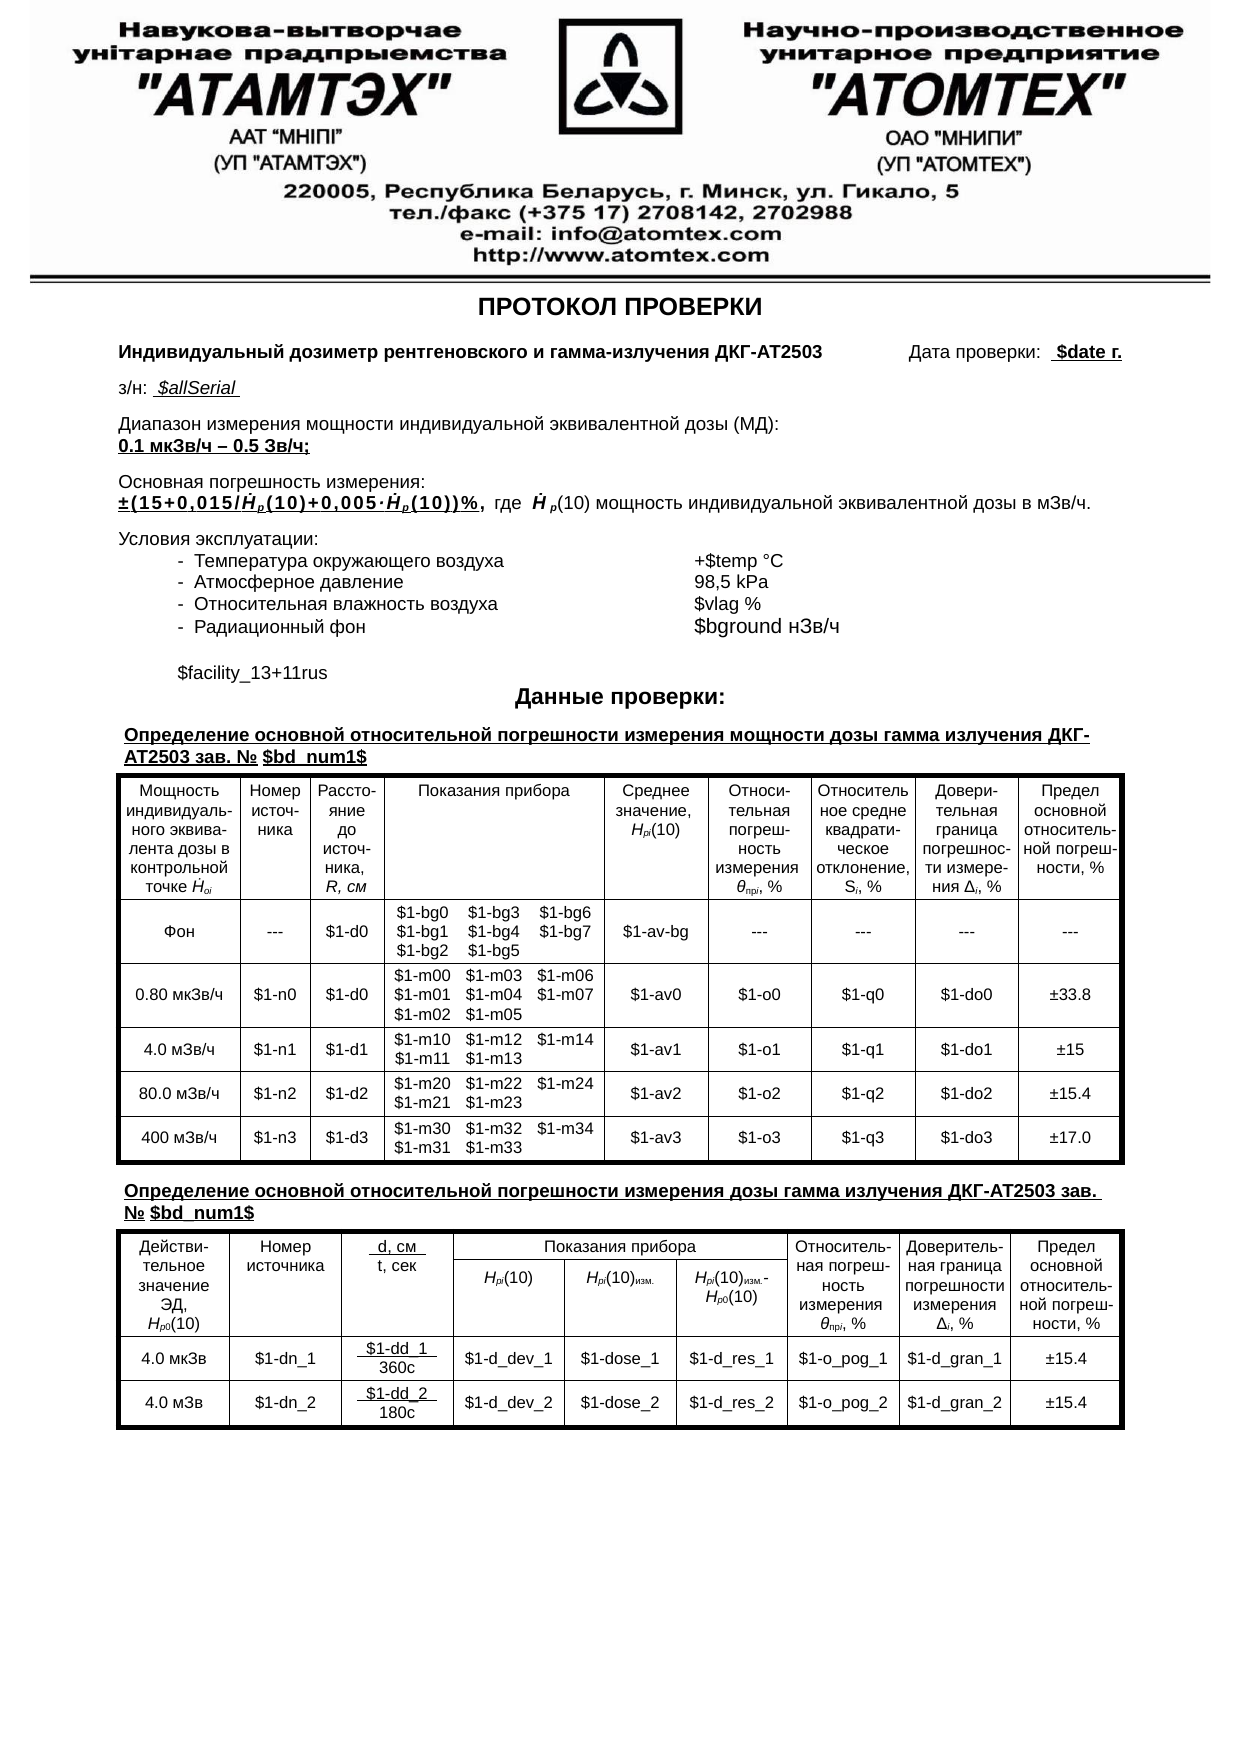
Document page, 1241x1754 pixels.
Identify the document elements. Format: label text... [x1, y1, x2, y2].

table_cell $1-d3 [311, 1117, 384, 1160]
table_cell $1-av3 [605, 1117, 708, 1160]
table_cell 4.0 мЗв/ч [121, 1028, 240, 1071]
table_cell 400 мЗв/ч [121, 1117, 240, 1160]
table_cell $1-dd_2 180c [342, 1381, 453, 1425]
table_cell $1-d_gran_1 [900, 1337, 1010, 1380]
table_cell $1-q2 [812, 1072, 915, 1116]
text Основная погрешность измерения: [118, 470, 1122, 492]
table_cell $1-d2 [311, 1072, 384, 1116]
table_cell $1-d_res_2 [677, 1381, 787, 1425]
table_cell $1-m10 $1-m11 $1-m12 $1-m13 $1-m14 [385, 1028, 604, 1071]
table_cell $1-m30 $1-m31 $1-m32 $1-m33 $1-m34 [385, 1117, 604, 1160]
text ПРОТОКОЛ ПРОВЕРКИ [118, 292, 1122, 321]
table_cell $1-o_pog_2 [788, 1381, 899, 1425]
table_cell Hpi(10)изм.-Hp0(10) [677, 1260, 787, 1336]
table_cell $1-dose_1 [565, 1337, 676, 1380]
text з/н: $allSerial [118, 377, 1122, 398]
text - Радиационный фон $bground нЗв/ч [177, 614, 1122, 638]
table_cell $1-n3 [241, 1117, 310, 1160]
table_cell $1-do3 [916, 1117, 1018, 1160]
table_cell $1-q0 [812, 964, 915, 1027]
table_cell Относительное средне квадрати-ческое отклонение, Si, % [812, 778, 915, 899]
table_cell $1-do0 [916, 964, 1018, 1027]
table_cell --- [709, 900, 811, 963]
table_cell $1-n0 [241, 964, 310, 1027]
table_cell $1-dn_1 [230, 1337, 341, 1380]
table_cell Рассто-яние до источ-ника, R, см [311, 778, 384, 899]
table_cell $1-d0 [311, 900, 384, 963]
table_cell $1-o0 [709, 964, 811, 1027]
picture [29, 0, 1211, 285]
table_cell $1-av2 [605, 1072, 708, 1116]
table_cell $1-o3 [709, 1117, 811, 1160]
text Индивидуальный дозиметр рентгеновского и гамма-излучения ДКГ-АТ2503 Дата проверки: $date г. [118, 341, 1122, 363]
table_cell ±33.8 [1019, 964, 1119, 1027]
table_cell Hpi(10)изм. [565, 1260, 676, 1336]
table_cell $1-d0 [311, 964, 384, 1027]
table_cell $1-av-bg [605, 900, 708, 963]
text $facility_13+11rus [118, 662, 1122, 683]
text ±(15+0,015/Ḣp(10)+0,005·Ḣp(10))%, где Ḣ р(10) мощность индивидуальной эквивалентной дозы в мЗв/ч. [118, 492, 1122, 514]
table_cell $1-dose_2 [565, 1381, 676, 1425]
table_cell $1-d_res_1 [677, 1337, 787, 1380]
text - Относительная влажность воздуха $vlag % [177, 593, 1122, 614]
table_cell Предел основной относитель-ной погреш-ности, % [1019, 778, 1119, 899]
table_cell $1-q1 [812, 1028, 915, 1071]
table_cell $1-q3 [812, 1117, 915, 1160]
table_cell 4.0 мкЗв [121, 1337, 229, 1380]
table_cell $1-av0 [605, 964, 708, 1027]
table_cell ±17.0 [1019, 1117, 1119, 1160]
table_cell $1-do2 [916, 1072, 1018, 1116]
table_cell Hpi(10) [454, 1260, 564, 1336]
table_cell $1-bg0 $1-bg1 $1-bg2 $1-bg3 $1-bg4 $1-bg5 $1-bg6 $1-bg7 [385, 900, 604, 963]
table_cell Фон [121, 900, 240, 963]
table_cell $1-o2 [709, 1072, 811, 1116]
table_header Определение основной относительной погрешности измерения мощности дозы гамма излучения ДКГ-АТ2503 зав. № $bd_num1$ [118, 710, 1122, 773]
table_cell ±15.4 [1011, 1337, 1119, 1380]
table_cell ±15 [1019, 1028, 1119, 1071]
text 0.1 мкЗв/ч – 0.5 Зв/ч; [118, 434, 1122, 456]
table_cell $1-dd_1 360c [342, 1337, 453, 1380]
table_cell d, см t, сек [342, 1234, 453, 1336]
table_cell --- [241, 900, 310, 963]
table_header Определение основной относительной погрешности измерения дозы гамма излучения ДКГ-АТ2503 зав. № $bd_num1$ [118, 1165, 1122, 1229]
table_cell 4.0 мЗв [121, 1381, 229, 1425]
table_cell --- [812, 900, 915, 963]
text Диапазон измерения мощности индивидуальной эквивалентной дозы (МД): [118, 413, 1122, 434]
table_cell $1-av1 [605, 1028, 708, 1071]
table_cell Мощность индивидуаль-ного эквива-лента дозы в контрольной точке Ḣoi [121, 778, 240, 899]
table_cell $1-do1 [916, 1028, 1018, 1071]
table_cell Показания прибора [454, 1234, 787, 1259]
table_cell Номер источника [230, 1234, 341, 1336]
table_cell $1-d_dev_2 [454, 1381, 564, 1425]
table_cell Предел основной относитель-ной погреш-ности, % [1011, 1234, 1119, 1336]
table_cell $1-d1 [311, 1028, 384, 1071]
text Условия эксплуатации: [118, 528, 1122, 549]
table_cell Показания прибора [385, 778, 604, 899]
table_cell $1-m20 $1-m21 $1-m22 $1-m23 $1-m24 [385, 1072, 604, 1116]
table_cell ±15.4 [1011, 1381, 1119, 1425]
table_cell $1-o1 [709, 1028, 811, 1071]
text - Температура окружающего воздуха +$temp °C [177, 549, 1122, 571]
table_cell Среднее значение, Hpi(10) [605, 778, 708, 899]
table_cell Относи-тельная погреш-ность измерения θпрi, % [709, 778, 811, 899]
table_cell $1-dn_2 [230, 1381, 341, 1425]
table_cell Действи-тельное значение ЭД, Hp0(10) [121, 1234, 229, 1336]
table_cell $1-o_pog_1 [788, 1337, 899, 1380]
table_cell 0.80 мкЗв/ч [121, 964, 240, 1027]
table_cell $1-d_dev_1 [454, 1337, 564, 1380]
table_cell Довери-тельная граница погрешнос-ти измере-ния Δi, % [916, 778, 1018, 899]
table_cell $1-d_gran_2 [900, 1381, 1010, 1425]
table_cell $1-n1 [241, 1028, 310, 1071]
table_cell --- [1019, 900, 1119, 963]
table_cell Относитель-ная погреш-ность измерения θпрi, % [788, 1234, 899, 1336]
table_cell Номер источ-ника [241, 778, 310, 899]
table_cell 80.0 мЗв/ч [121, 1072, 240, 1116]
text - Атмосферное давление 98,5 kPa [177, 571, 1122, 593]
table_cell $1-m00 $1-m01 $1-m02 $1-m03 $1-m04 $1-m05 $1-m06 $1-m07 [385, 964, 604, 1027]
table_cell Доверитель-ная граница погрешности измерения Δi, % [900, 1234, 1010, 1336]
text Данные проверки: [118, 683, 1122, 709]
table_cell $1-n2 [241, 1072, 310, 1116]
table_cell ±15.4 [1019, 1072, 1119, 1116]
table_cell --- [916, 900, 1018, 963]
